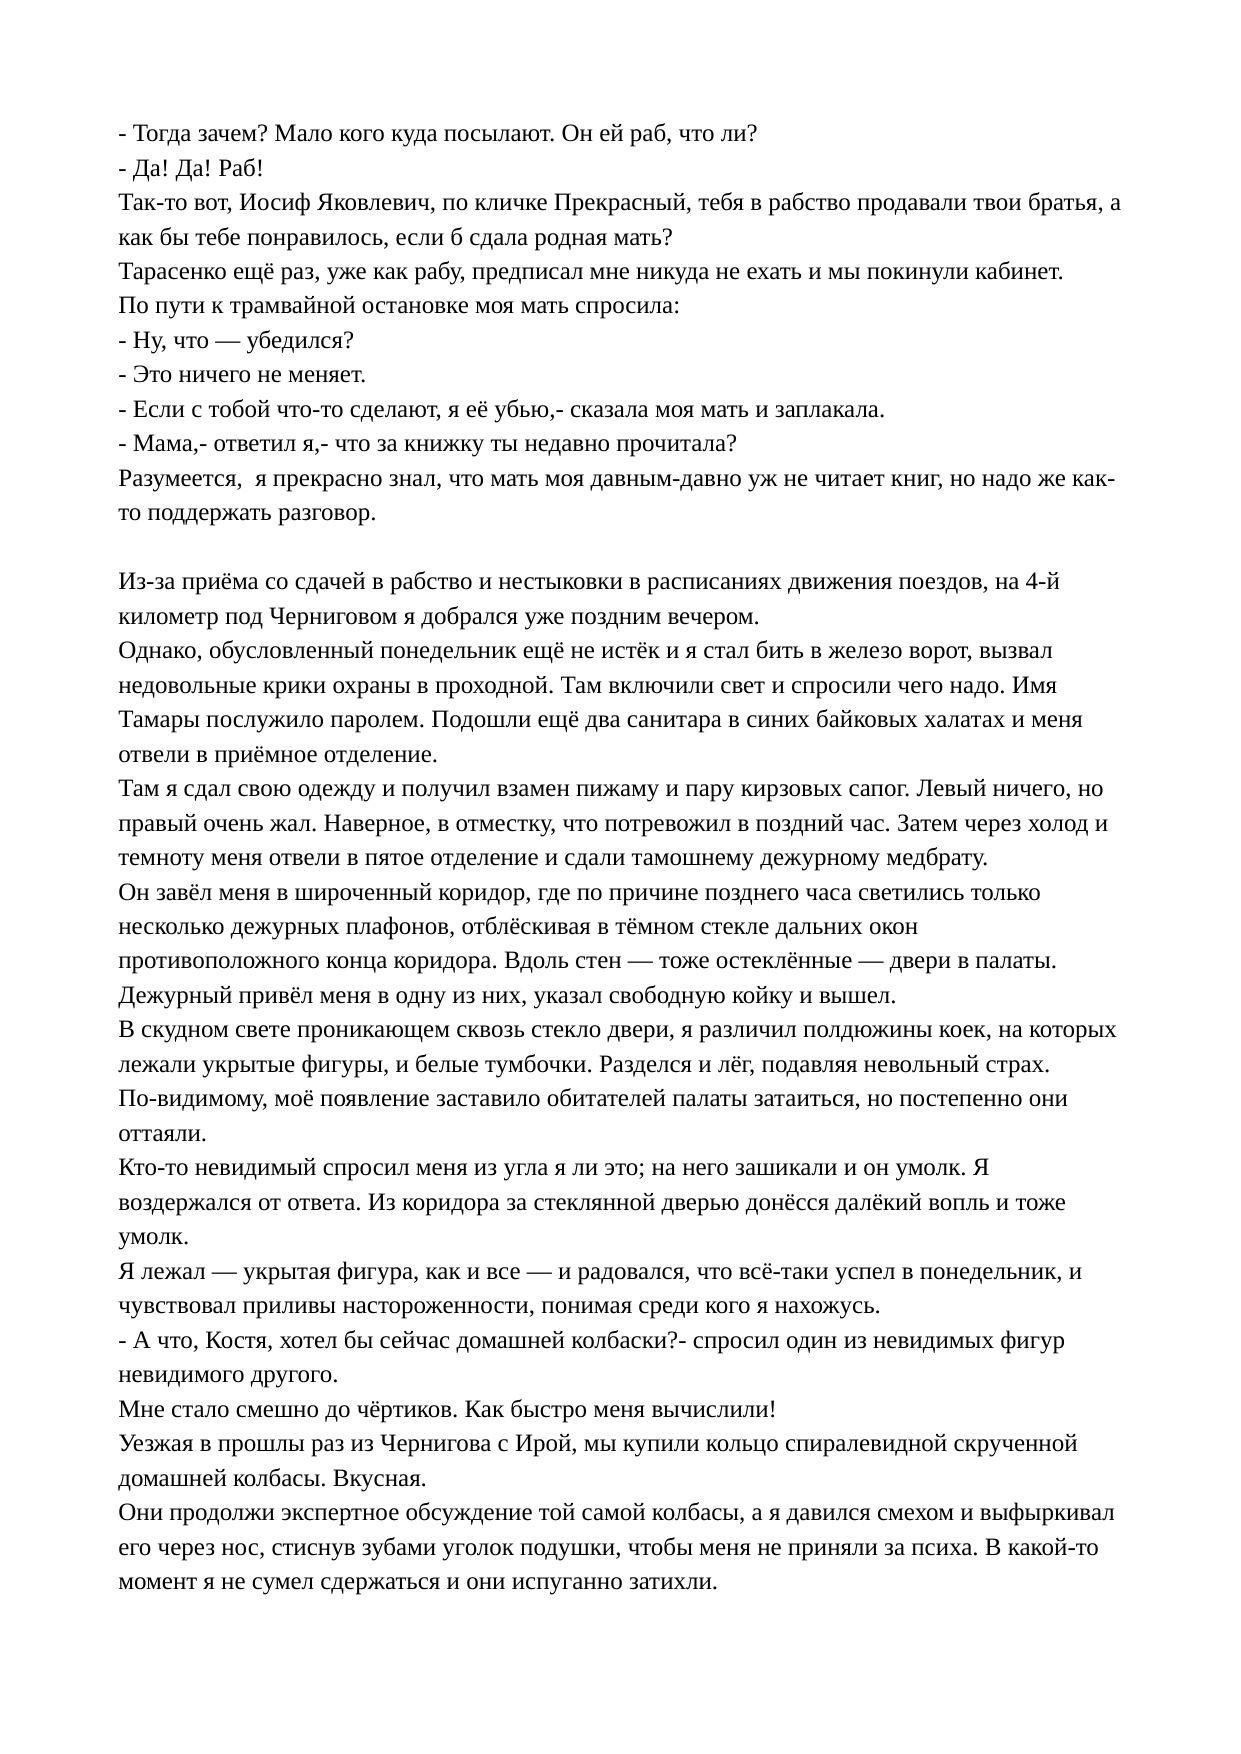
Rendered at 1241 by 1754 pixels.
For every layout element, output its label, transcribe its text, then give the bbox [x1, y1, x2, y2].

text Уезжая в прошлы раз из Чернигова с Ирой, мы купили кольцо спиралевидной скрученной домашней колбасы. Вкусная. [118, 1428, 1122, 1492]
text Я лежал — укрытая фигура, как и все — и радовался, что всё-таки успел в понедельник, и чувствовал приливы настороженности, понимая среди кого я нахожусь. [118, 1256, 1122, 1319]
text Они продолжи экспертное обсуждение той самой колбасы, а я давился смехом и выфыркивал его через нос, стиснув зубами уголок подушки, чтобы меня не приняли за психа. В какой-то момент я не сумел сдержаться и они испуганно затихли. [118, 1497, 1122, 1595]
text По-видимому, моё появление заставило обитателей палаты затаиться, но постепенно они оттаяли. [118, 1083, 1122, 1147]
text - Это ничего не меняет. [118, 359, 1122, 388]
text - Если с тобой что-то сделают, я её убью,- сказала моя мать и заплакала. [118, 394, 1122, 423]
text - Ну, что — убедился? [118, 325, 1122, 354]
text Он завёл меня в широченный коридор, где по причине позднего часа светились только несколько дежурных плафонов, отблёскивая в тёмном стекле дальних окон противоположного конца коридора. Вдоль стен — тоже остеклённые — двери в палаты. [118, 877, 1122, 974]
text Из-за приёма со сдачей в рабство и нестыковки в расписаниях движения поездов, на 4-й километр под Черниговом я добрался уже поздним вечером. [118, 566, 1122, 629]
text - Тогда зачем? Мало кого куда посылают. Он ей раб, что ли? [118, 118, 1122, 147]
text - Мама,- ответил я,- что за книжку ты недавно прочитала? [118, 428, 1122, 457]
text Дежурный привёл меня в одну из них, указал свободную койку и вышел. [118, 980, 1122, 1009]
text - А что, Костя, хотел бы сейчас домашней колбаски?- спросил один из невидимых фигур невидимого другого. [118, 1325, 1122, 1388]
text По пути к трамвайной остановке моя мать спросила: [118, 291, 1122, 319]
text Разумеется, я прекрасно знал, что мать моя давным-давно уж не читает книг, но надо же как-то поддержать разговор. [118, 463, 1122, 526]
text Тарасенко ещё раз, уже как рабу, предписал мне никуда не ехать и мы покинули кабинет. [118, 256, 1122, 285]
text Там я сдал свою одежду и получил взамен пижаму и пару кирзовых сапог. Левый ничего, но правый очень жал. Наверное, в отместку, что потревожил в поздний час. Затем через холод и темноту меня отвели в пятое отделение и сдали тамошнему дежурному медбрату. [118, 773, 1122, 871]
text Мне стало смешно до чёртиков. Как быстро меня вычислили! [118, 1394, 1122, 1423]
text - Да! Да! Раб! [118, 153, 1122, 181]
text Кто-то невидимый спросил меня из угла я ли это; на него зашикали и он умолк. Я воздержался от ответа. Из коридора за стеклянной дверью донёсся далёкий вопль и тоже умолк. [118, 1152, 1122, 1250]
text Однако, обусловленный понедельник ещё не истёк и я стал бить в железо ворот, вызвал недовольные крики охраны в проходной. Там включили свет и спросили чего надо. Имя Тамары послужило паролем. Подошли ещё два санитара в синих байковых халатах и меня отвели в приёмное отделение. [118, 635, 1122, 767]
text Так-то вот, Иосиф Яковлевич, по кличке Прекрасный, тебя в рабство продавали твои братья, а как бы тебе понравилось, если б сдала родная мать? [118, 187, 1122, 250]
text В скудном свете проникающем сквозь стекло двери, я различил полдюжины коек, на которых лежали укрытые фигуры, и белые тумбочки. Разделся и лёг, подавляя невольный страх. [118, 1014, 1122, 1078]
